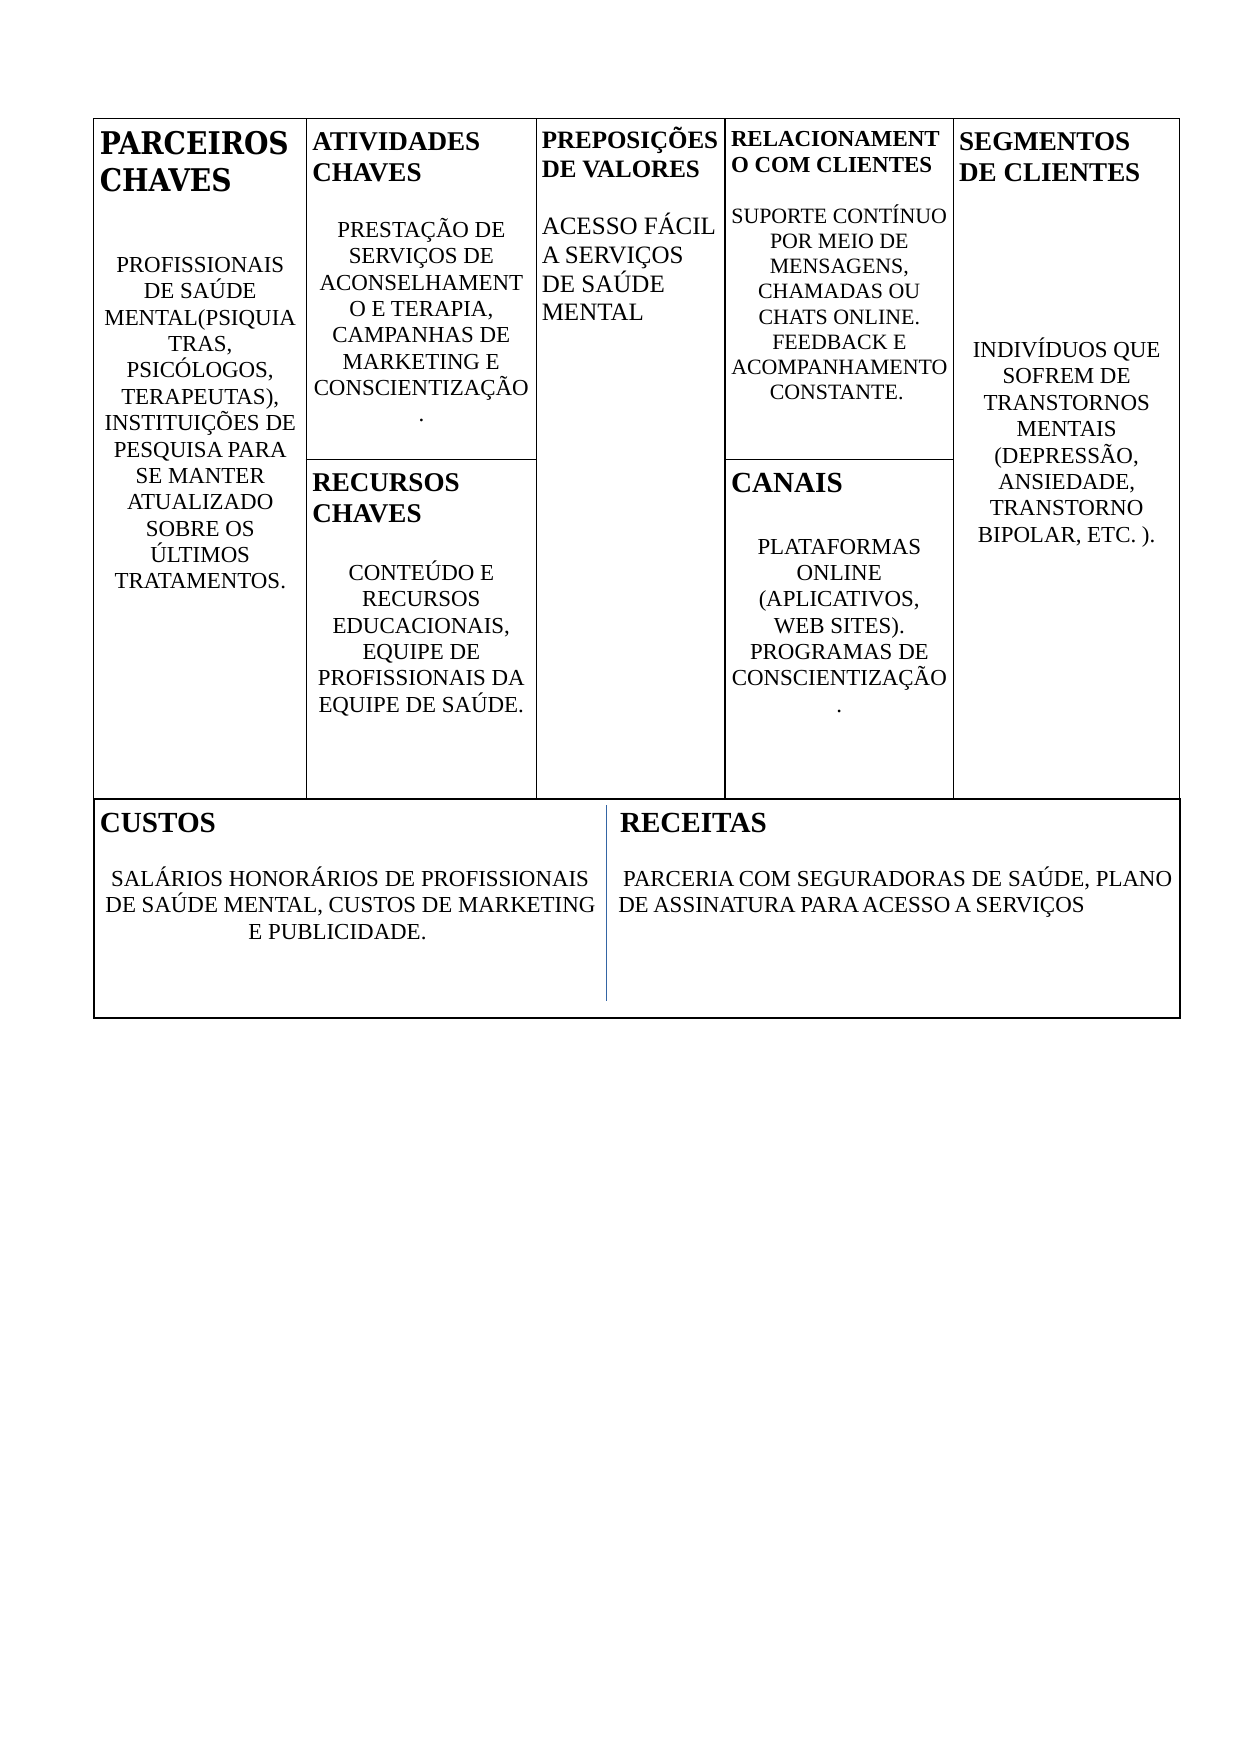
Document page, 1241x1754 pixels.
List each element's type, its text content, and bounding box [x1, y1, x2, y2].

table_cell CANAIS PLATAFORMAS ONLINE (APLICATIVOS, WEB SITES). PROGRAMAS DE CONSCIENTIZAÇÃO. [726, 460, 953, 798]
table_cell CUSTOS RECEITAS SALÁRIOS HONORÁRIOS DE PROFISSIONAIS PARCERIA COM SEGURADORAS DE SAÚDE, PLANO DE SAÚDE MENTAL, CUSTOS DE MARKETING DE ASSINATURA PARA ACESSO A SERVIÇOS E PUBLICIDADE. [95, 800, 1179, 1017]
table_header PARCEIROS CHAVES PROFISSIONAIS DE SAÚDE MENTAL(PSIQUIATRAS, PSICÓLOGOS, TERAPEUTAS), INSTITUIÇÕES DE PESQUISA PARA SE MANTER ATUALIZADO SOBRE OS ÚLTIMOS TRATAMENTOS. [94, 119, 306, 798]
table_header ATIVIDADES CHAVES PRESTAÇÃO DE SERVIÇOS DE ACONSELHAMENTO E TERAPIA, CAMPANHAS DE MARKETING E CONSCIENTIZAÇÃO. [307, 119, 536, 459]
table_cell RECURSOS CHAVES CONTEÚDO E RECURSOS EDUCACIONAIS, EQUIPE DE PROFISSIONAIS DA EQUIPE DE SAÚDE. [307, 460, 536, 798]
table_header RELACIONAMENTO COM CLIENTES SUPORTE CONTÍNUO POR MEIO DE MENSAGENS, CHAMADAS OU CHATS ONLINE. FEEDBACK E ACOMPANHAMENTO CONSTANTE. [726, 119, 953, 459]
table_header SEGMENTOS DE CLIENTES INDIVÍDUOS QUE SOFREM DE TRANSTORNOS MENTAIS (DEPRESSÃO, ANSIEDADE, TRANSTORNO BIPOLAR, ETC. ). [954, 119, 1179, 798]
table_header PREPOSIÇÕES DE VALORES ACESSO FÁCIL A SERVIÇOS DE SAÚDE MENTAL [537, 119, 724, 798]
